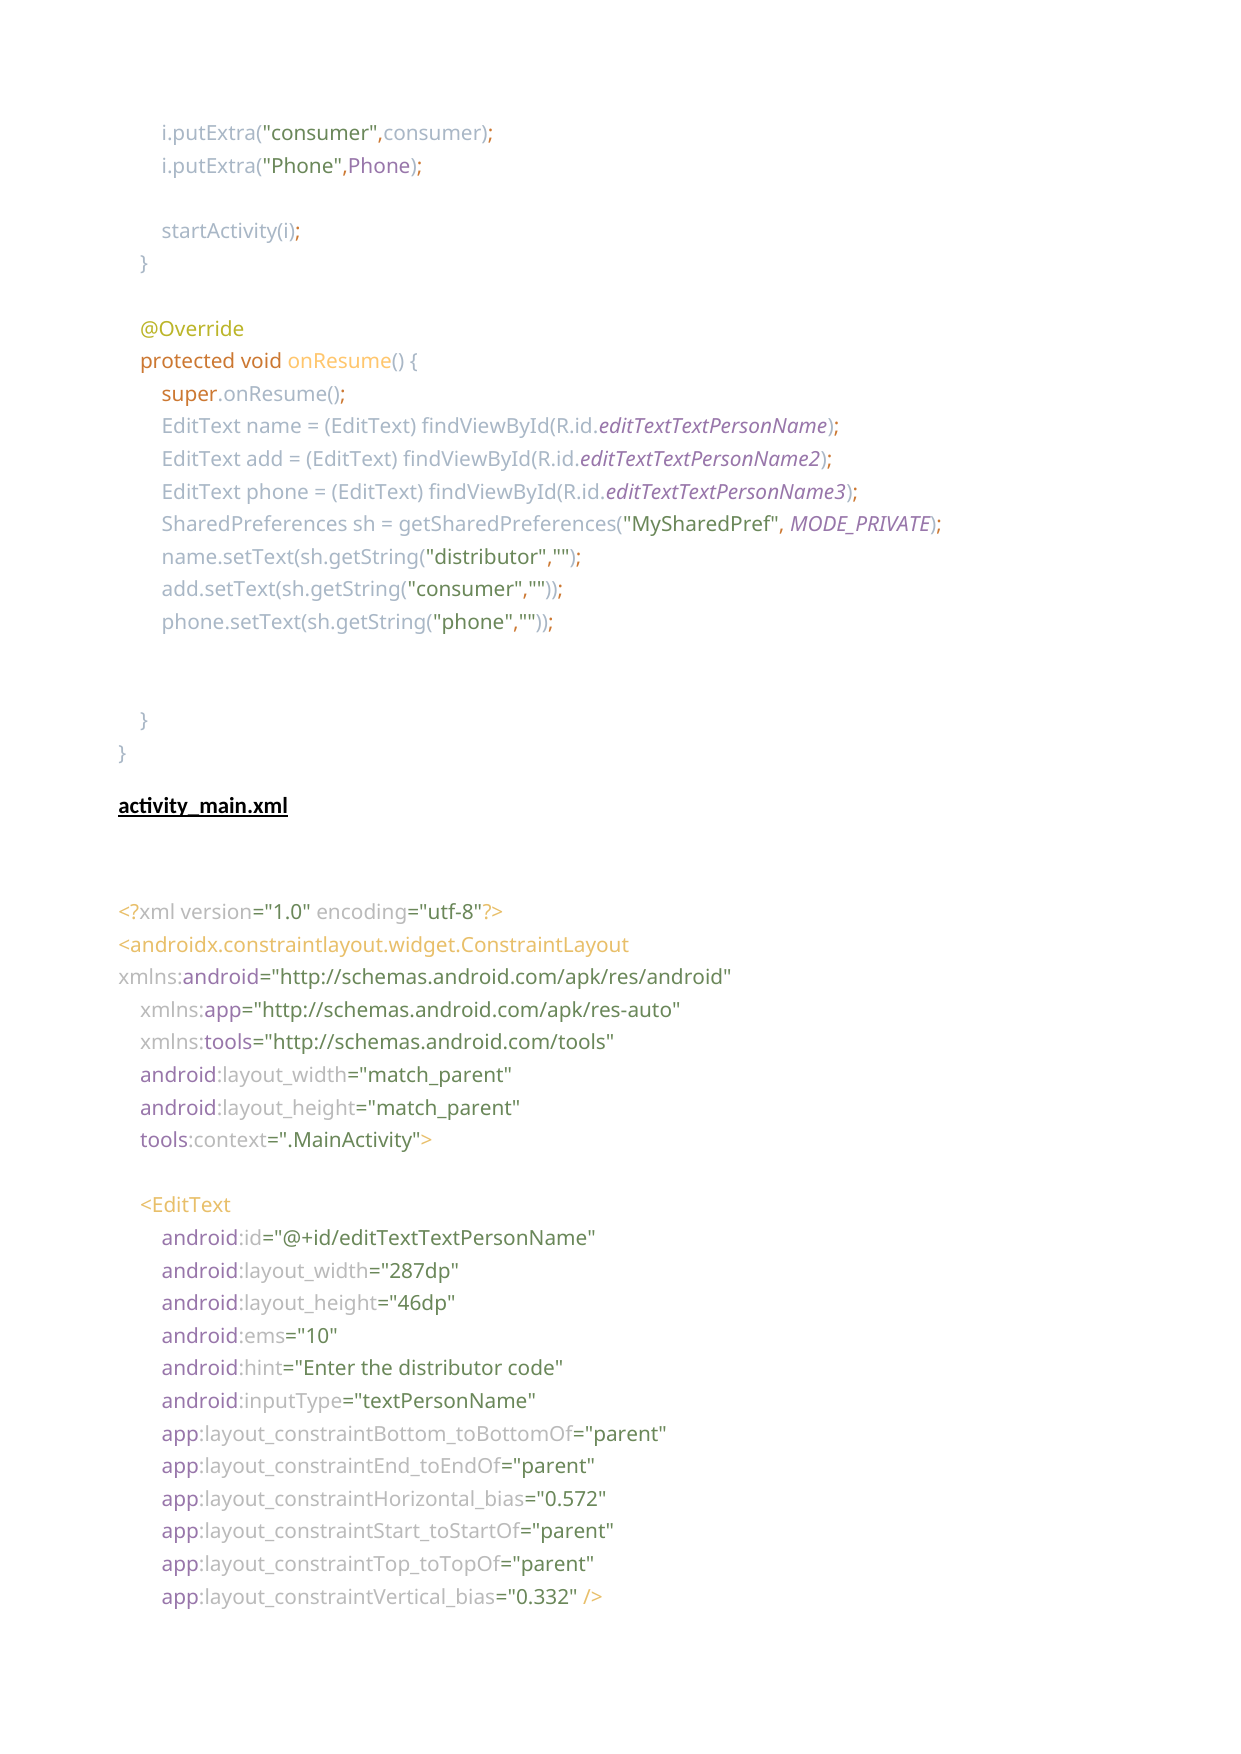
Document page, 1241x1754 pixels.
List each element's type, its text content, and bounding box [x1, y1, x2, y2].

text i.putExtra("consumer",consumer); i.putExtra("Phone",Phone); startActivity(i); } @Override protected void onResume() { super.onResume(); EditText name = (EditText) findViewById(R.id.editTextTextPersonName); EditText add = (EditText) findViewById(R.id.editTextTextPersonName2); EditText phone = (EditText) findViewById(R.id.editTextTextPersonName3); SharedPreferences sh = getSharedPreferences("MySharedPref", MODE_PRIVATE); name.setText(sh.getString("distributor",""); add.setText(sh.getString("consumer","")); phone.setText(sh.getString("phone","")); } } [118, 118, 1122, 766]
text <?xml version="1.0" encoding="utf-8"?> <androidx.constraintlayout.widget.ConstraintLayout xmlns:android="http://schemas.android.com/apk/res/android" xmlns:app="http://schemas.android.com/apk/res-auto" xmlns:tools="http://schemas.android.com/tools" android:layout_width="match_parent" android:layout_height="match_parent" tools:context=".MainActivity"> <EditText android:id="@+id/editTextTextPersonName" android:layout_width="287dp" android:layout_height="46dp" android:ems="10" android:hint="Enter the distributor code" android:inputType="textPersonName" app:layout_constraintBottom_toBottomOf="parent" app:layout_constraintEnd_toEndOf="parent" app:layout_constraintHorizontal_bias="0.572" app:layout_constraintStart_toStartOf="parent" app:layout_constraintTop_toTopOf="parent" app:layout_constraintVertical_bias="0.332" /> [118, 897, 1122, 1610]
text activity_main.xml [118, 791, 1122, 819]
